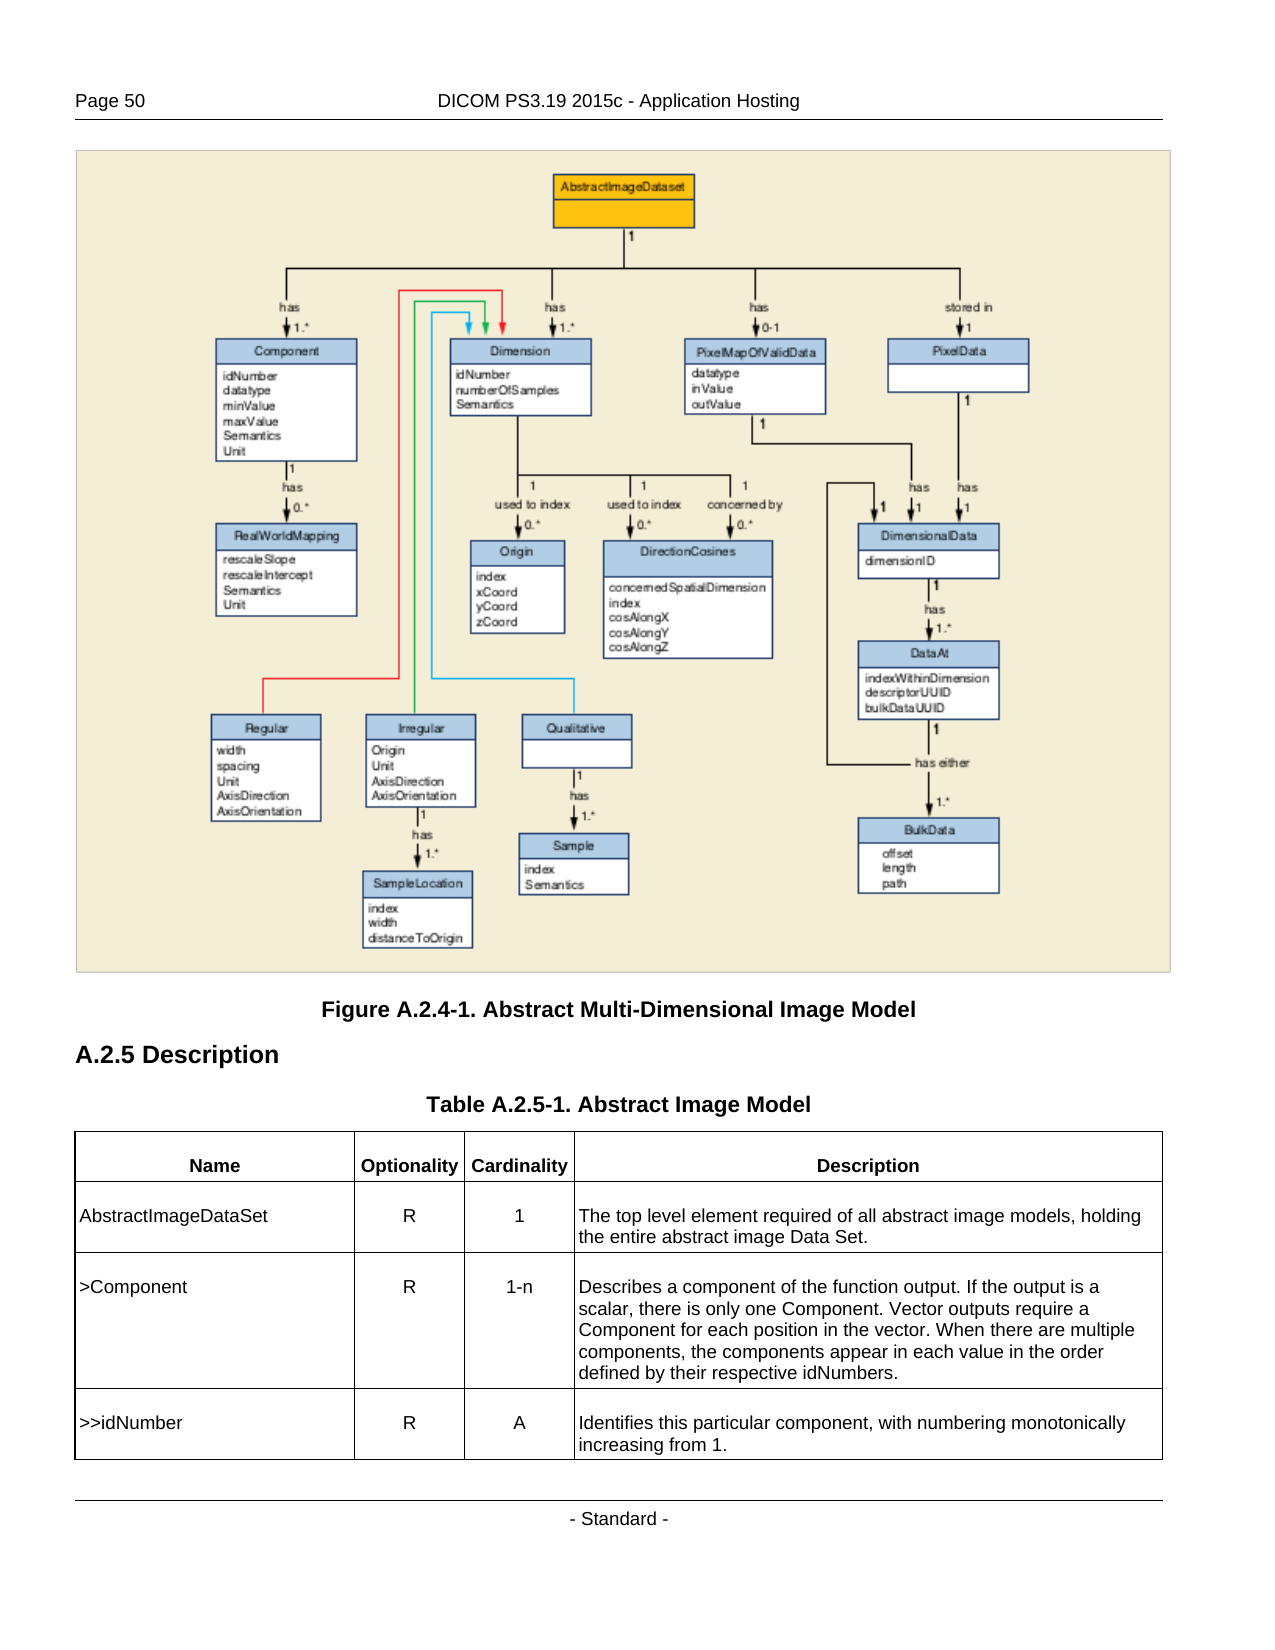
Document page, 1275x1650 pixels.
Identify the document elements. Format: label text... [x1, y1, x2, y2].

text Figure A.2.4-1. Abstract Multi-Dimensional Image Model [75, 996, 1162, 1022]
table_cell Describes a component of the function output. If the output is a scalar, there is only one Component. Vector outputs require a Component for each position in the vector. When there are multiple components, the components appear in each value in the order defined by their respective idNumbers. [575, 1253, 1162, 1388]
table_cell R [355, 1182, 464, 1252]
table_cell R [355, 1389, 464, 1459]
table_header Optionality [355, 1132, 464, 1181]
table_header Name [76, 1132, 354, 1181]
table_cell The top level element required of all abstract image models, holding the entire abstract image Data Set. [575, 1182, 1162, 1252]
table_header Description [575, 1132, 1162, 1181]
table_cell 1 [465, 1182, 574, 1252]
picture [75, 150, 1172, 974]
table_cell >Component [76, 1253, 354, 1388]
text A.2.5 Description [75, 1040, 1162, 1069]
table_cell Identifies this particular component, with numbering monotonically increasing from 1. [575, 1389, 1162, 1459]
table_header Cardinality [465, 1132, 574, 1181]
table_cell R [355, 1253, 464, 1388]
table_cell AbstractImageDataSet [76, 1182, 354, 1252]
table_cell >>idNumber [76, 1389, 354, 1459]
text Table A.2.5-1. Abstract Image Model [75, 1092, 1162, 1117]
table_cell 1-n [465, 1253, 574, 1388]
table_cell A [465, 1389, 574, 1459]
